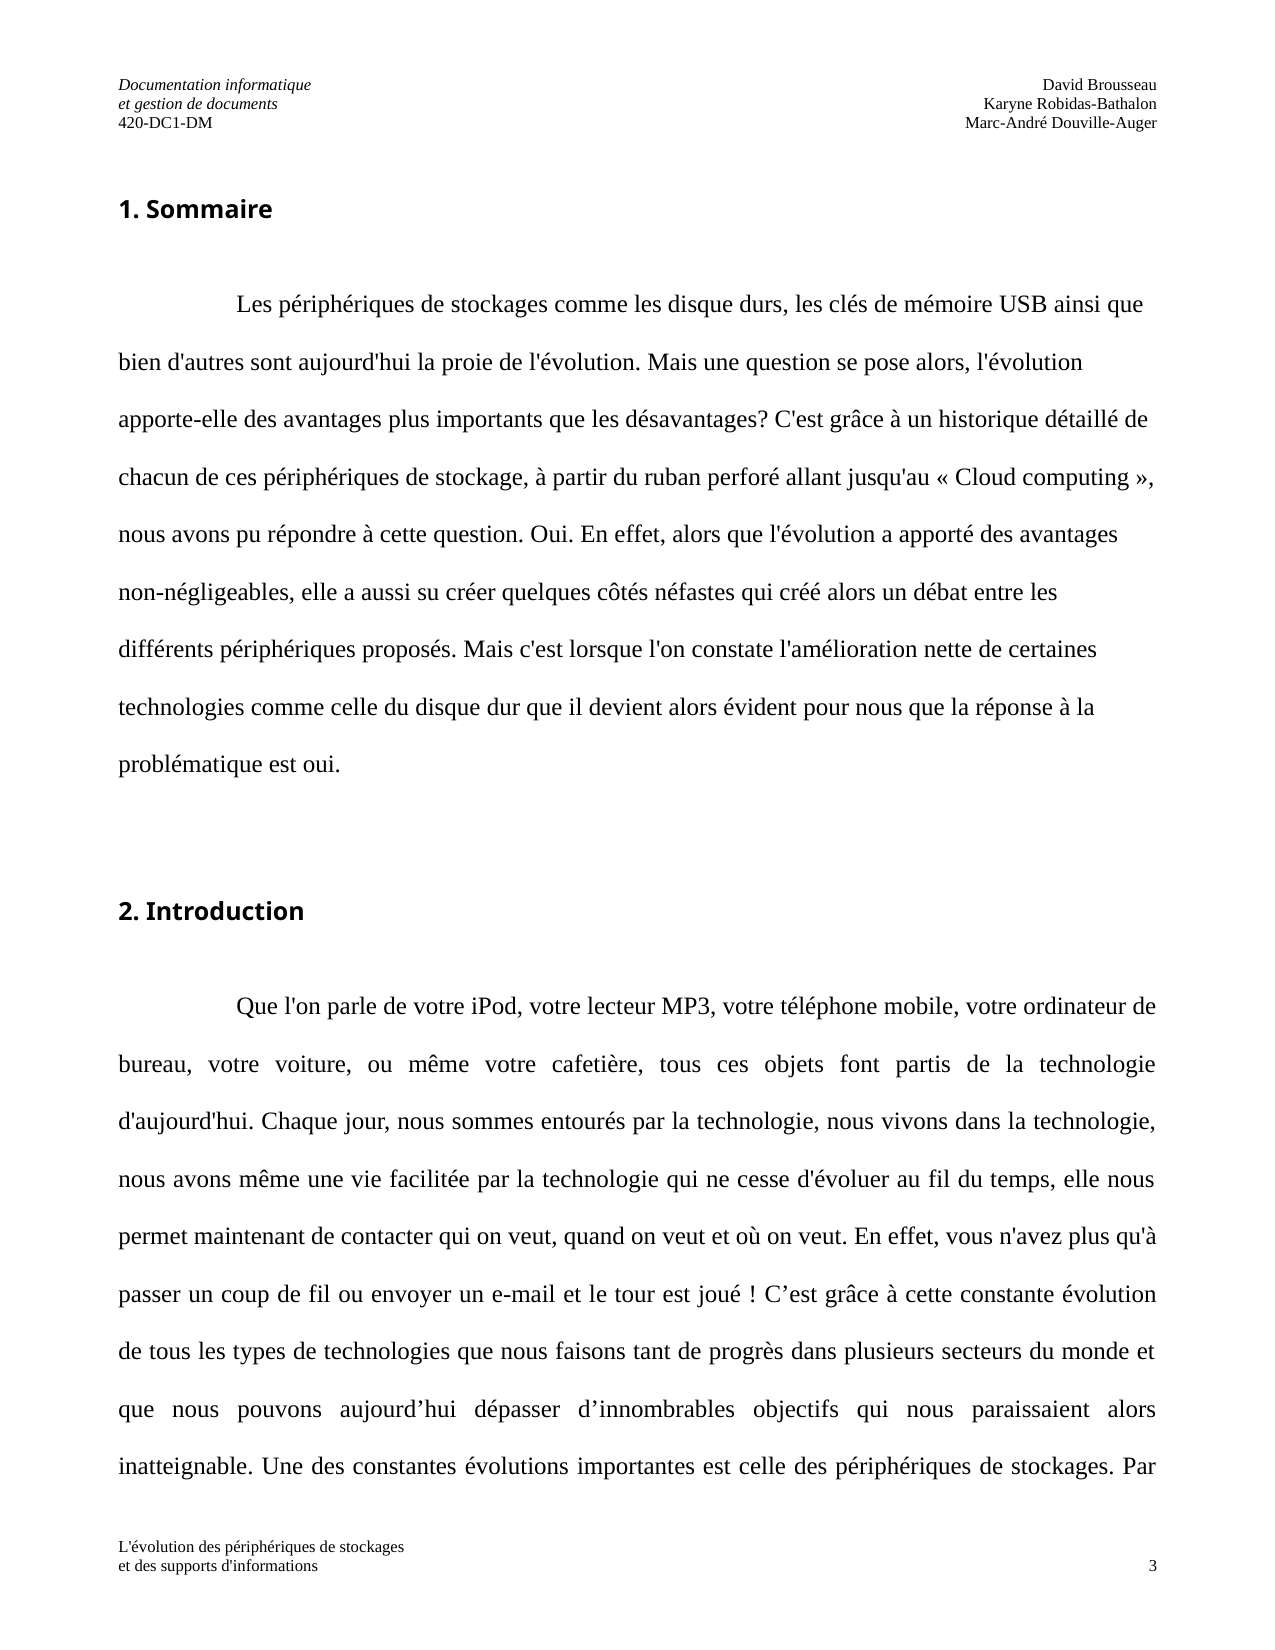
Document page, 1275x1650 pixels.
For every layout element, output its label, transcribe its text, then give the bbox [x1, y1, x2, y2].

text Que l'on parle de votre iPod, votre lecteur MP3, votre téléphone mobile, votre ordinateur de bureau, votre voiture, ou même votre cafetière, tous ces objets font partis de la technologie d'aujourd'hui. Chaque jour, nous sommes entourés par la technologie, nous vivons dans la technologie, nous avons même une vie facilitée par la technologie qui ne cesse d'évoluer au fil du temps, elle nous permet maintenant de contacter qui on veut, quand on veut et où on veut. En effet, vous n'avez plus qu'à passer un coup de fil ou envoyer un e-mail et le tour est joué ! C’est grâce à cette constante évolution de tous les types de technologies que nous faisons tant de progrès dans plusieurs secteurs du monde et que nous pouvons aujourd’hui dépasser d’innombrables objectifs qui nous paraissaient alors inatteignable. Une des constantes évolutions importantes est celle des périphériques de stockages. Par [118, 991, 1157, 1480]
text 2. Introduction [118, 893, 1157, 928]
text 1. Sommaire [118, 191, 1157, 226]
text Les périphériques de stockages comme les disque durs, les clés de mémoire USB ainsi que bien d'autres sont aujourd'hui la proie de l'évolution. Mais une question se pose alors, l'évolution apporte-elle des avantages plus importants que les désavantages? C'est grâce à un historique détaillé de chacun de ces périphériques de stockage, à partir du ruban perforé allant jusqu'au « Cloud computing », nous avons pu répondre à cette question. Oui. En effet, alors que l'évolution a apporté des avantages non-négligeables, elle a aussi su créer quelques côtés néfastes qui créé alors un débat entre les différents périphériques proposés. Mais c'est lorsque l'on constate l'amélioration nette de certaines technologies comme celle du disque dur que il devient alors évident pour nous que la réponse à la problématique est oui. [118, 289, 1157, 778]
